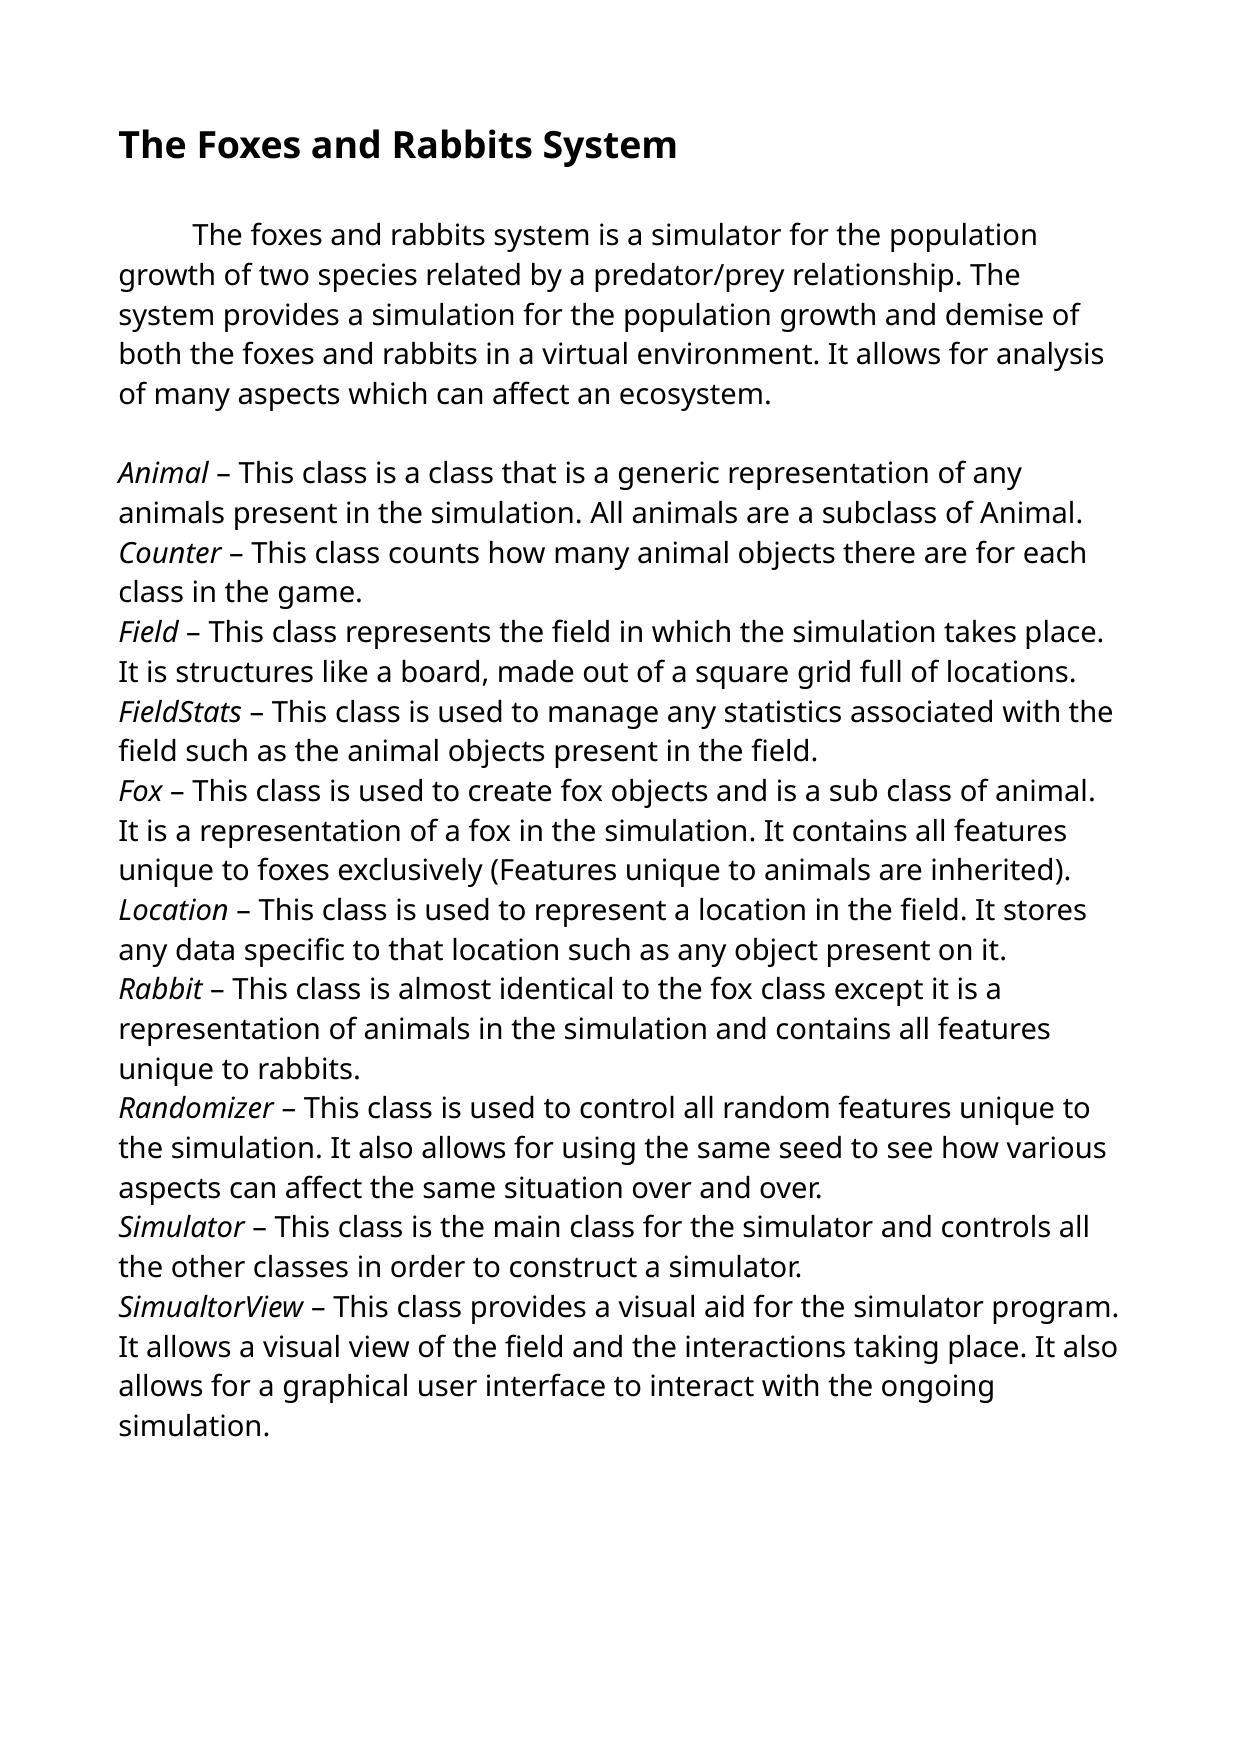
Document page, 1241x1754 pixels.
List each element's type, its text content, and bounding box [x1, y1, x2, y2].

text SimualtorView – This class provides a visual aid for the simulator program. It allows a visual view of the field and the interactions taking place. It also allows for a graphical user interface to interact with the ongoing simulation. [118, 1286, 1122, 1445]
text Simulator – This class is the main class for the simulator and controls all the other classes in order to construct a simulator. [118, 1207, 1122, 1286]
text Rabbit – This class is almost identical to the fox class except it is a representation of animals in the simulation and contains all features unique to rabbits. [118, 969, 1122, 1088]
text The Foxes and Rabbits System [118, 118, 1122, 169]
text Animal – This class is a class that is a generic representation of any animals present in the simulation. All animals are a subclass of Animal. [118, 453, 1122, 532]
text The foxes and rabbits system is a simulator for the population growth of two species related by a predator/prey relationship. The system provides a simulation for the population growth and demise of both the foxes and rabbits in a virtual environment. It allows for analysis of many aspects which can affect an ecosystem. [118, 214, 1122, 413]
text Counter – This class counts how many animal objects there are for each class in the game. [118, 532, 1122, 611]
text Location – This class is used to represent a location in the field. It stores any data specific to that location such as any object present on it. [118, 889, 1122, 969]
text Field – This class represents the field in which the simulation takes place. It is structures like a board, made out of a square grid full of locations. [118, 611, 1122, 691]
text FieldStats – This class is used to manage any statistics associated with the field such as the animal objects present in the field. [118, 691, 1122, 770]
text Fox – This class is used to create fox objects and is a sub class of animal. It is a representation of a fox in the simulation. It contains all features unique to foxes exclusively (Features unique to animals are inherited). [118, 770, 1122, 889]
text Randomizer – This class is used to control all random features unique to the simulation. It also allows for using the same seed to see how various aspects can affect the same situation over and over. [118, 1088, 1122, 1207]
